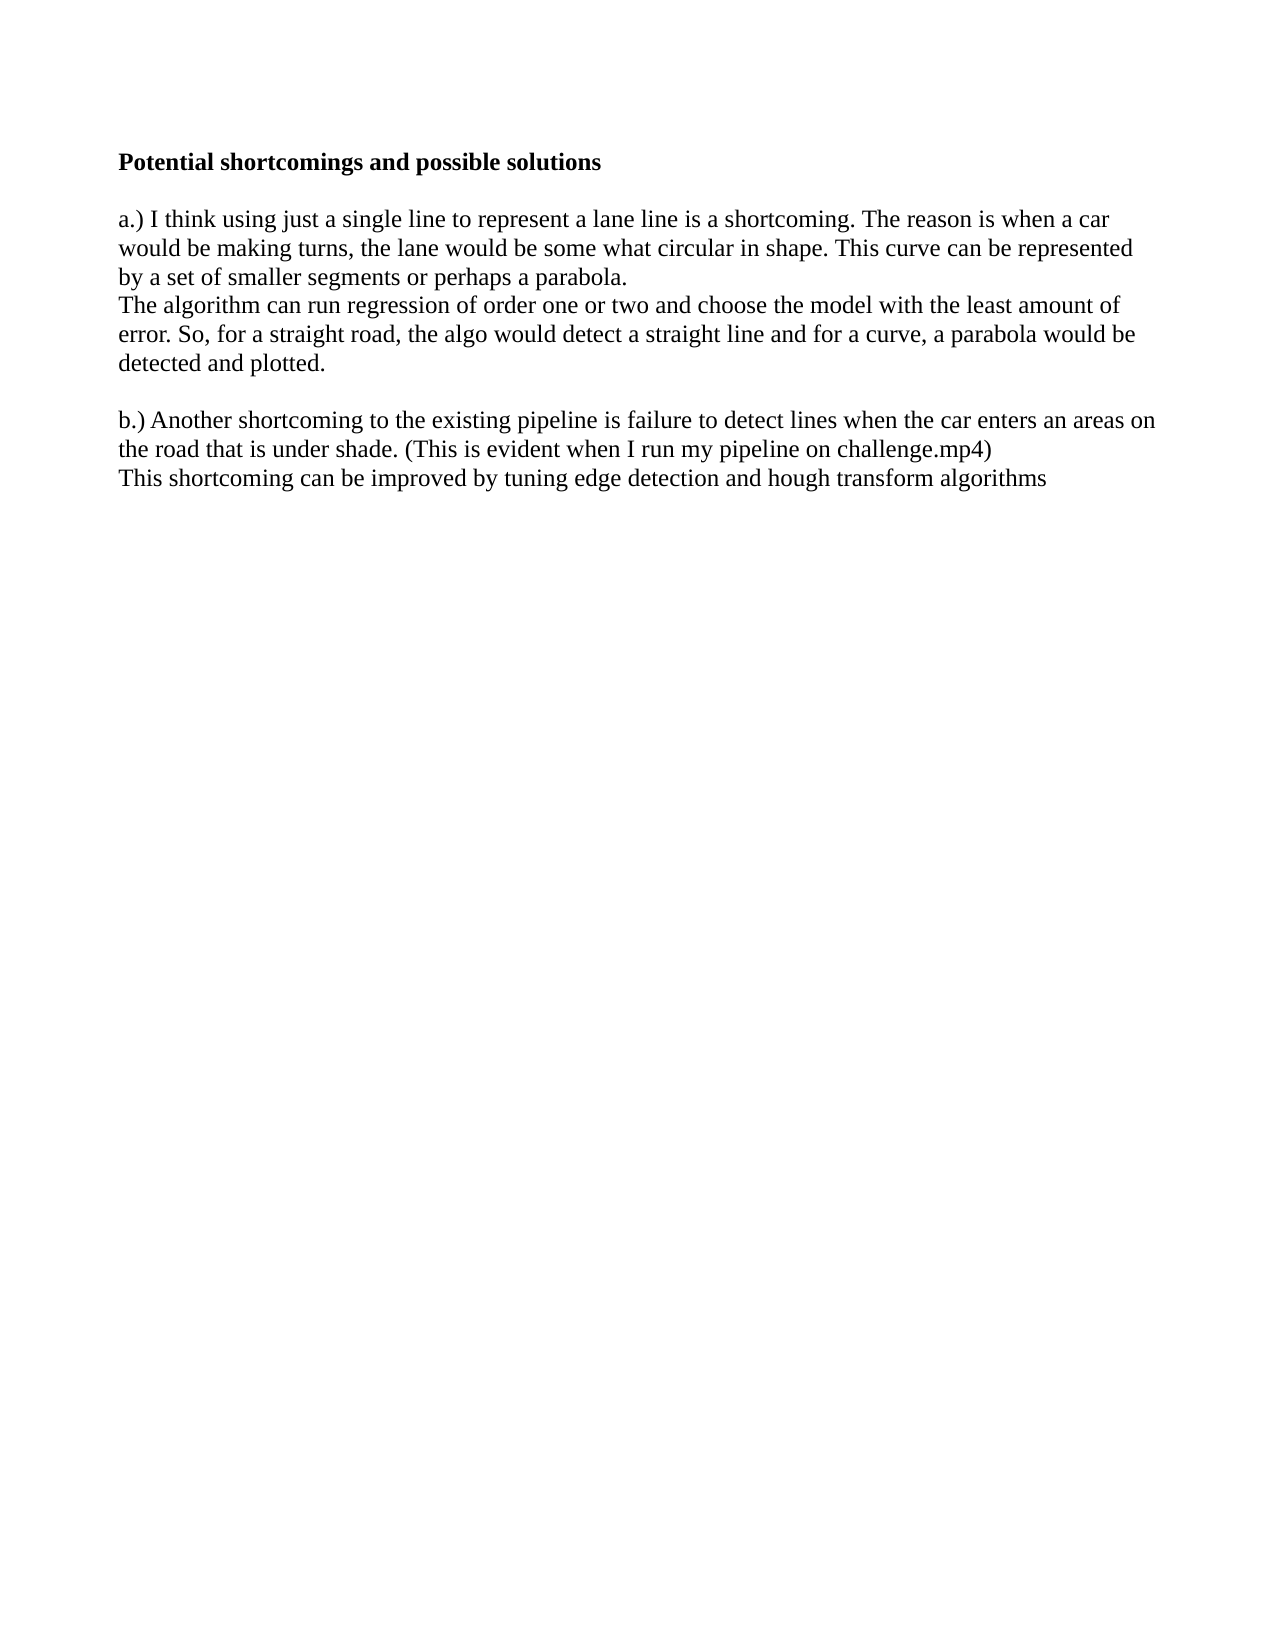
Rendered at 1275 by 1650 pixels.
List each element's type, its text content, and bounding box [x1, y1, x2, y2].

text a.) I think using just a single line to represent a lane line is a shortcoming. The reason is when a car would be making turns, the lane would be some what circular in shape. This curve can be represented by a set of smaller segments or perhaps a parabola. [118, 204, 1157, 291]
text The algorithm can run regression of order one or two and choose the model with the least amount of error. So, for a straight road, the algo would detect a straight line and for a curve, a parabola would be detected and plotted. [118, 291, 1157, 377]
text b.) Another shortcoming to the existing pipeline is failure to detect lines when the car enters an areas on the road that is under shade. (This is evident when I run my pipeline on challenge.mp4) [118, 406, 1157, 463]
text Potential shortcomings and possible solutions [118, 147, 1157, 176]
text This shortcoming can be improved by tuning edge detection and hough transform algorithms [118, 463, 1157, 492]
